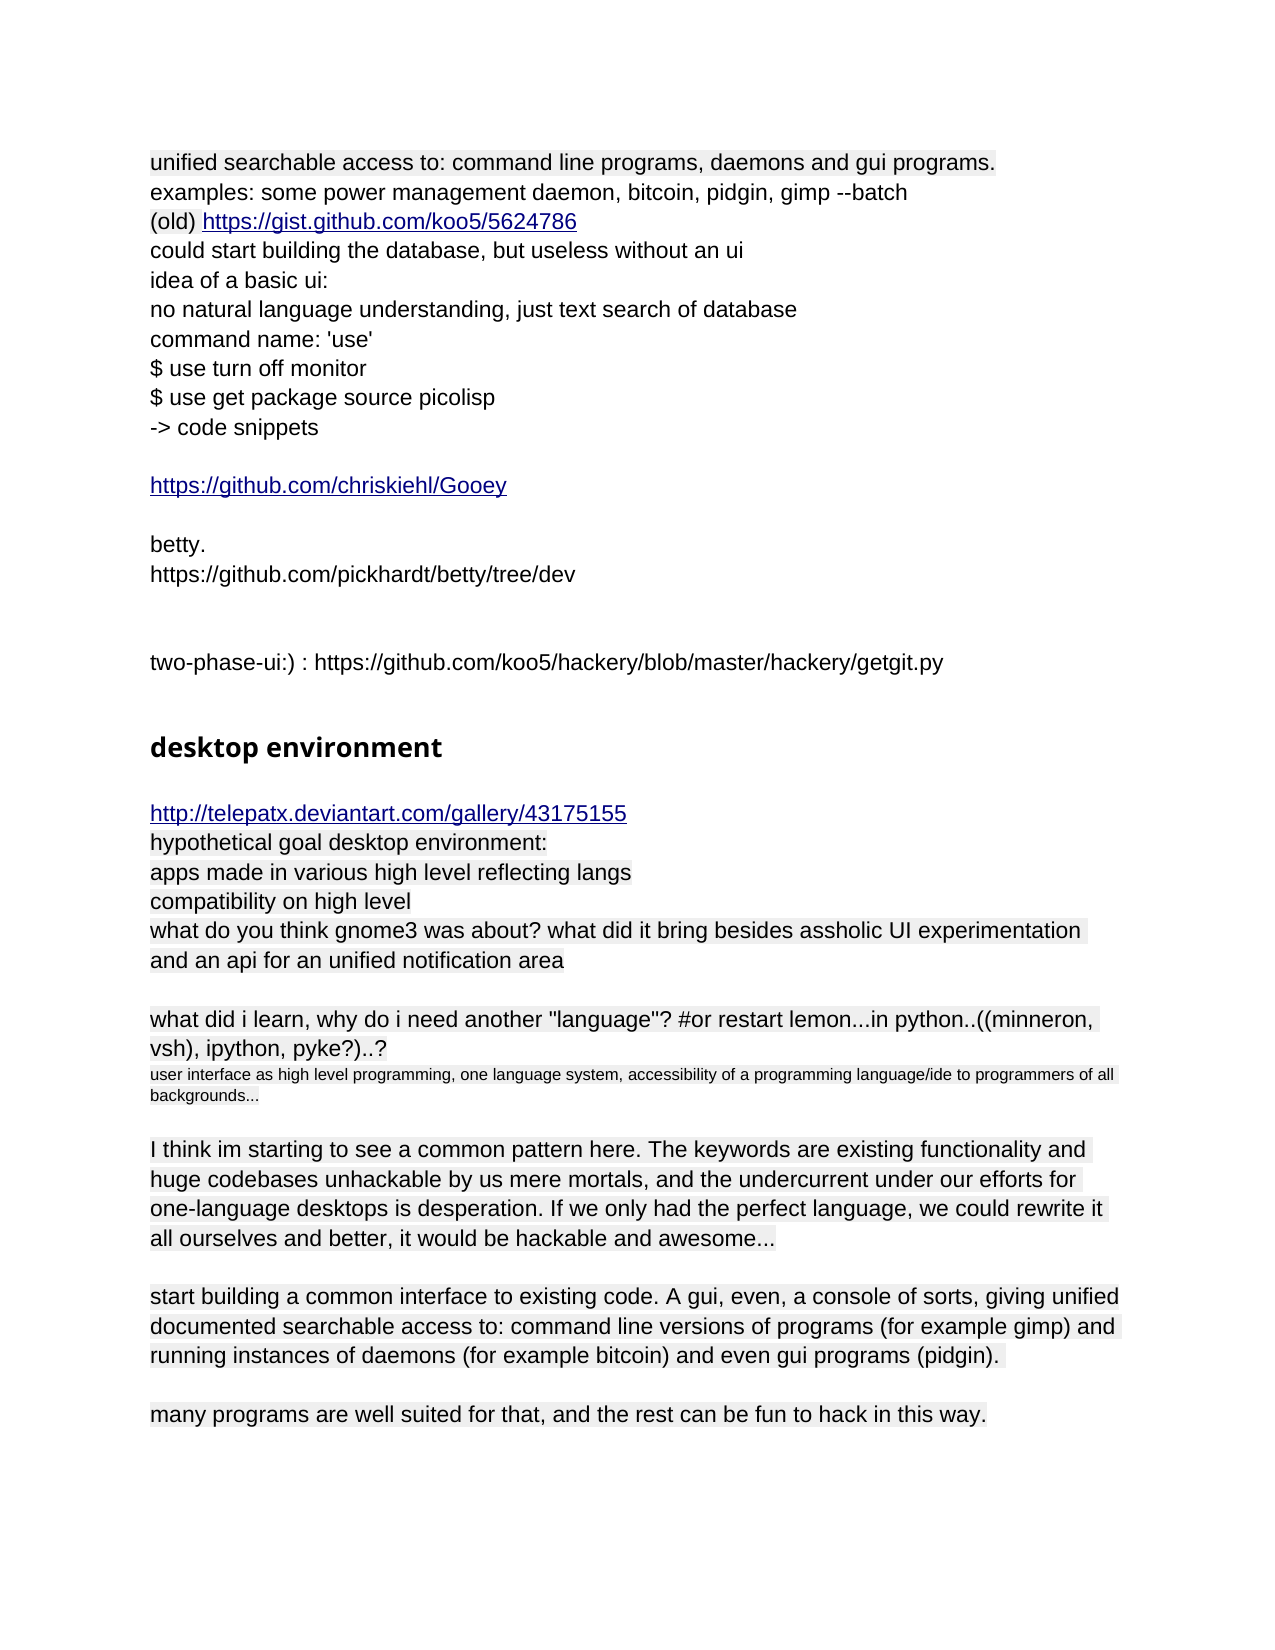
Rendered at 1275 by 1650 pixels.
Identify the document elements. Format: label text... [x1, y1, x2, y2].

text https://github.com/pickhardt/betty/tree/dev [150, 561, 1125, 587]
text apps made in various high level reflecting langs [150, 859, 1125, 885]
text what do you think gnome3 was about? what did it bring besides assholic UI experimentation and an api for an unified notification area [150, 918, 1125, 973]
text I think im starting to see a common pattern here. The keywords are existing functionality and huge codebases unhackable by us mere mortals, and the undercurrent under our efforts for one-language desktops is desperation. If we only had the perfect language, we could rewrite it all ourselves and better, it would be hackable and awesome... [150, 1137, 1125, 1251]
subtitle desktop environment [150, 729, 1125, 766]
text unified searchable access to: command line programs, daemons and gui programs. [150, 150, 1125, 176]
text compatibility on high level [150, 889, 1125, 914]
text -> code snippets [150, 414, 1125, 440]
text http://telepatx.deviantart.com/gallery/43175155 [150, 771, 1125, 826]
text two-phase-ui:) : https://github.com/koo5/hackery/blob/master/hackery/getgit.py [150, 649, 1125, 675]
text no natural language understanding, just text search of database [150, 297, 1125, 322]
text idea of a basic ui: [150, 267, 1125, 293]
text many programs are well suited for that, and the rest can be fun to hack in this way. [150, 1402, 1125, 1427]
text hypothetical goal desktop environment: [150, 830, 1125, 856]
text what did i learn, why do i need another "language"? #or restart lemon...in python..((minneron, vsh), ipython, pyke?)..? [150, 1006, 1125, 1061]
text user interface as high level programming, one language system, accessibility of a programming language/ide to programmers of all backgrounds... [150, 1065, 1125, 1105]
text start building a common interface to existing code. A gui, even, a console of sorts, giving unified documented searchable access to: command line versions of programs (for example gimp) and running instances of daemons (for example bitcoin) and even gui programs (pidgin). [150, 1284, 1125, 1368]
text examples: some power management daemon, bitcoin, pidgin, gimp --batch [150, 179, 1125, 205]
text https://github.com/chriskiehl/Gooey [150, 473, 1125, 499]
text could start building the database, but useless without an ui [150, 238, 1125, 264]
text (old) https://gist.github.com/koo5/5624786 [150, 209, 1125, 234]
text $ use get package source picolisp [150, 385, 1125, 411]
text betty. [150, 532, 1125, 557]
text $ use turn off monitor [150, 356, 1125, 381]
text command name: 'use' [150, 326, 1125, 352]
